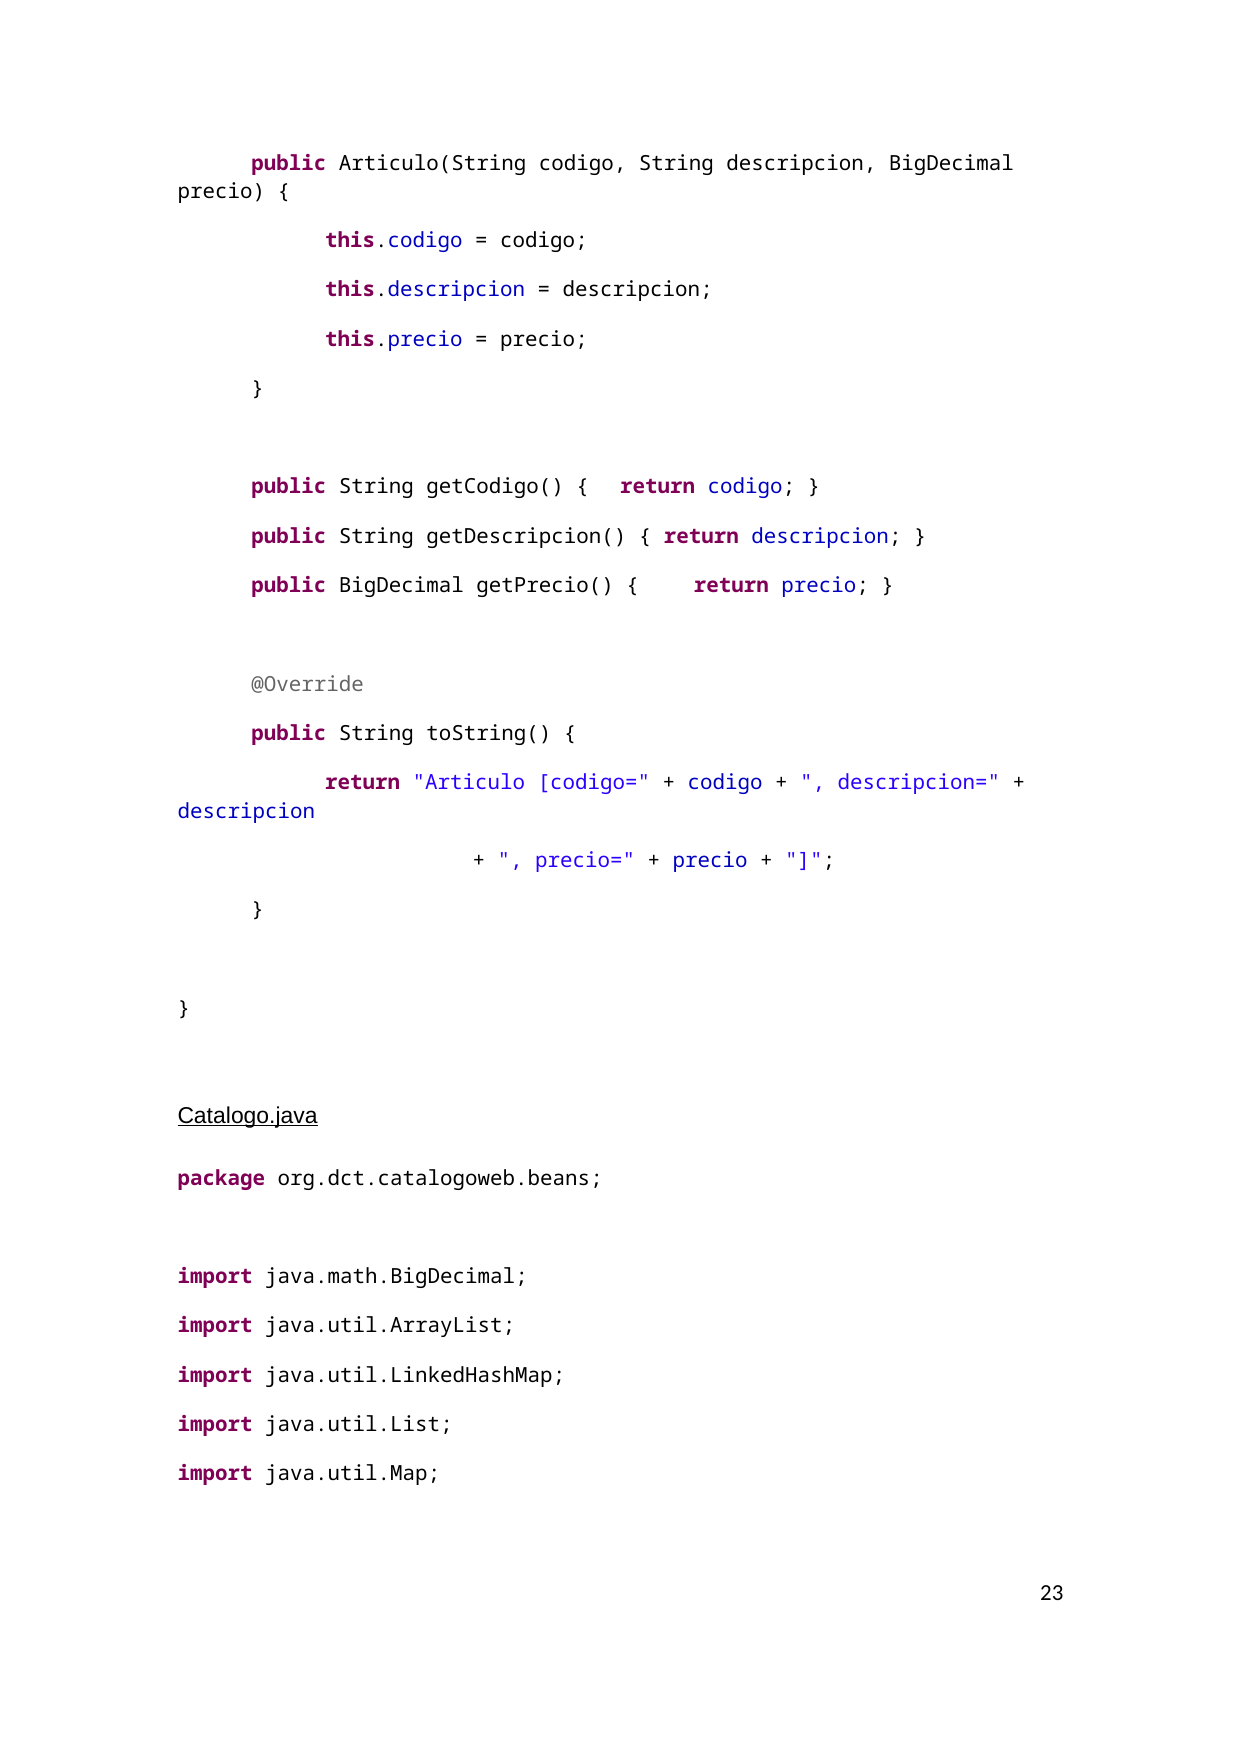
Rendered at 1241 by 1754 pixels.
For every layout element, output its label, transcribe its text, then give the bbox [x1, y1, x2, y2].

text } [177, 373, 1063, 402]
text import java.math.BigDecimal; [177, 1261, 1063, 1290]
text @Override [177, 669, 1063, 697]
text public Articulo(String codigo, String descripcion, BigDecimal precio) { [177, 148, 1063, 204]
text return "Articulo [codigo=" + codigo + ", descripcion=" + descripcion [177, 767, 1063, 824]
text this.codigo = codigo; [177, 225, 1063, 254]
text this.descripcion = descripcion; [177, 274, 1063, 303]
text } [177, 894, 1063, 923]
text public String toString() { [177, 718, 1063, 746]
text package org.dct.catalogoweb.beans; [177, 1163, 1063, 1191]
text import java.util.LinkedHashMap; [177, 1360, 1063, 1388]
text } [177, 993, 1063, 1021]
text + ", precio=" + precio + "]"; [177, 845, 1063, 873]
text import java.util.ArrayList; [177, 1311, 1063, 1339]
text import java.util.Map; [177, 1458, 1063, 1487]
text import java.util.List; [177, 1409, 1063, 1437]
text Catalogo.java [177, 1102, 1063, 1129]
text public String getCodigo() { return codigo; } [177, 472, 1063, 500]
text public BigDecimal getPrecio() { return precio; } [177, 570, 1063, 599]
text public String getDescripcion() { return descripcion; } [177, 521, 1063, 549]
text this.precio = precio; [177, 324, 1063, 352]
